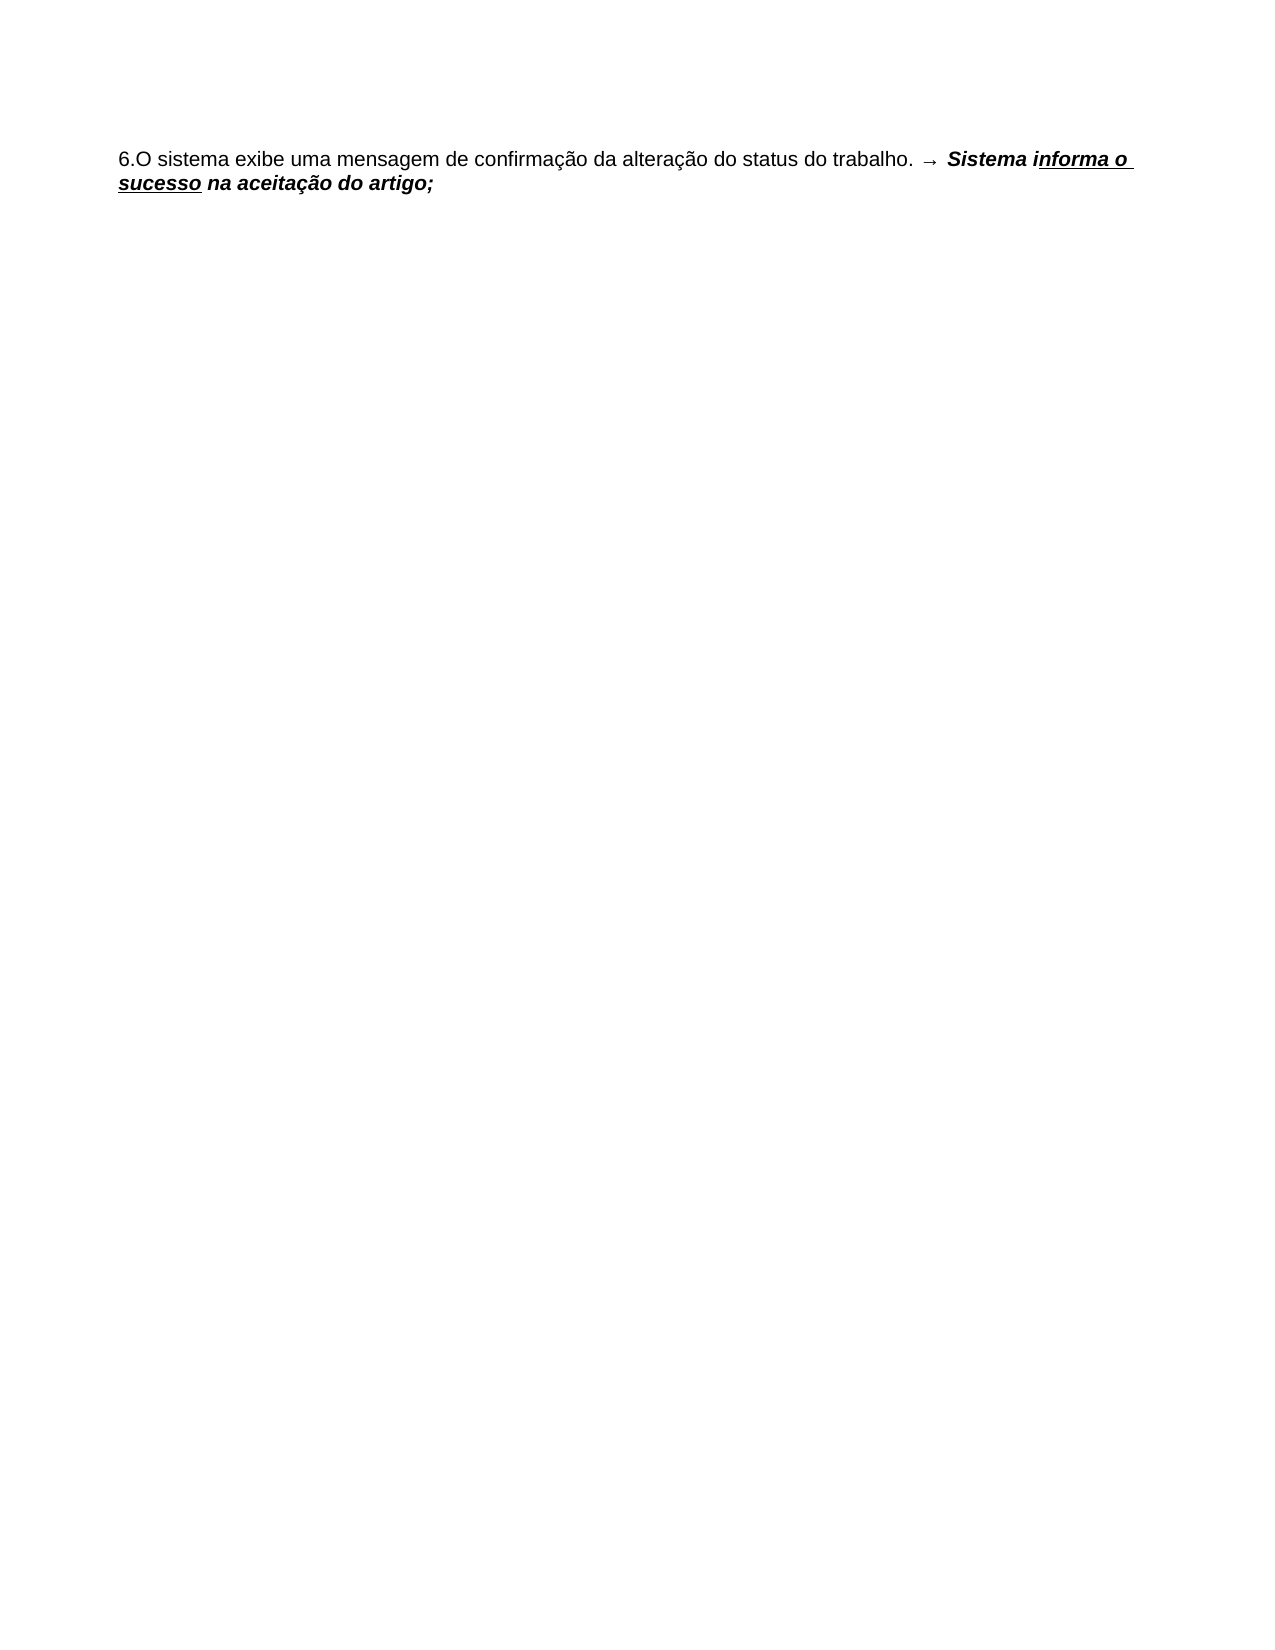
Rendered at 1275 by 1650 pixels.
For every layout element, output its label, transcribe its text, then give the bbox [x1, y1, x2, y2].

text 6.O sistema exibe uma mensagem de confirmação da alteração do status do trabalho. → Sistema informa o sucesso na aceitação do artigo; [118, 147, 1157, 195]
